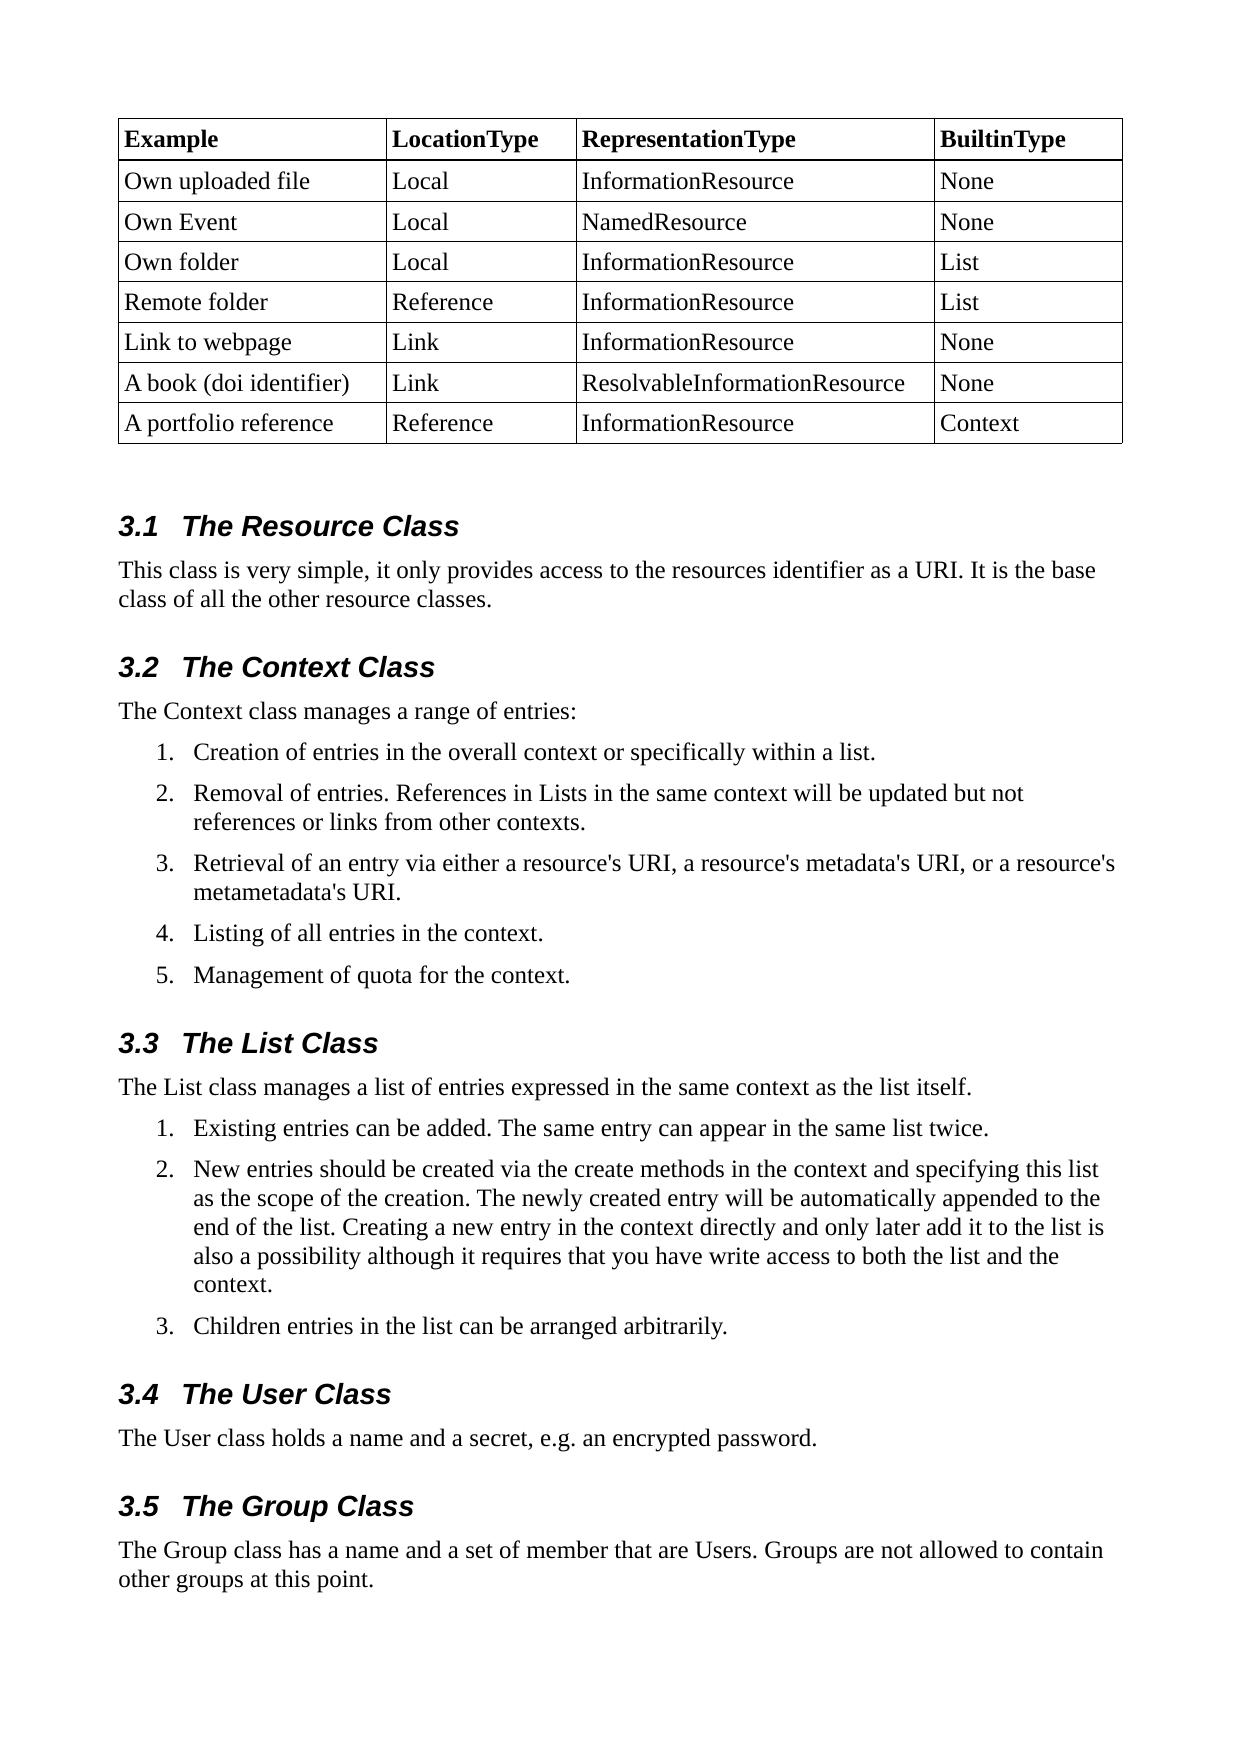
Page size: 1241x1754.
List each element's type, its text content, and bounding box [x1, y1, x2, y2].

table_cell InformationResource [577, 282, 934, 322]
table_cell None [935, 161, 1122, 201]
table_cell None [935, 202, 1122, 241]
list Creation of entries in the overall context or specifically within a list. [156, 737, 1122, 766]
table_cell Link to webpage [119, 323, 386, 362]
text The User class holds a name and a secret, e.g. an encrypted password. [118, 1423, 1122, 1452]
table_cell InformationResource [577, 242, 934, 281]
table_cell Local [387, 242, 576, 281]
table_cell InformationResource [577, 403, 934, 443]
table_cell A book (doi identifier) [119, 363, 386, 402]
table_cell List [935, 282, 1122, 322]
table_cell Reference [387, 282, 576, 322]
subtitle The Group Class [118, 1489, 1122, 1523]
table_cell Remote folder [119, 282, 386, 322]
subtitle The User Class [118, 1377, 1122, 1411]
table_cell Link [387, 363, 576, 402]
table_header BuiltinType [935, 119, 1122, 158]
table_header Example [119, 119, 386, 158]
subtitle The Context Class [118, 650, 1122, 683]
table_cell Own folder [119, 242, 386, 281]
table_cell Own uploaded file [119, 161, 386, 201]
table_cell Link [387, 323, 576, 362]
subtitle The Resource Class [118, 509, 1122, 542]
table_header LocationType [387, 119, 576, 158]
table_cell NamedResource [577, 202, 934, 241]
table_cell Context [935, 403, 1122, 443]
table_cell A portfolio reference [119, 403, 386, 443]
table_cell Local [387, 161, 576, 201]
table_cell List [935, 242, 1122, 281]
table_header RepresentationType [577, 119, 934, 158]
subtitle The List Class [118, 1026, 1122, 1059]
list Retrieval of an entry via either a resource's URI, a resource's metadata's URI, or a resource's metametadata's URI. [156, 848, 1122, 906]
table_cell None [935, 363, 1122, 402]
table_cell InformationResource [577, 161, 934, 201]
list Children entries in the list can be arranged arbitrarily. [156, 1311, 1122, 1339]
table_cell ResolvableInformationResource [577, 363, 934, 402]
list Removal of entries. References in Lists in the same context will be updated but not references or links from other contexts. [156, 778, 1122, 836]
text The Group class has a name and a set of member that are Users. Groups are not allowed to contain other groups at this point. [118, 1535, 1122, 1593]
list New entries should be created via the create methods in the context and specifying this list as the scope of the creation. The newly created entry will be automatically appended to the end of the list. Creating a new entry in the context directly and only later add it to the list is also a possibility although it requires that you have write access to both the list and the context. [156, 1154, 1122, 1298]
list Management of quota for the context. [156, 960, 1122, 988]
text The Context class manages a range of entries: [118, 696, 1122, 725]
text The List class manages a list of entries expressed in the same context as the list itself. [118, 1072, 1122, 1101]
table_cell Own Event [119, 202, 386, 241]
table_cell Local [387, 202, 576, 241]
text This class is very simple, it only provides access to the resources identifier as a URI. It is the base class of all the other resource classes. [118, 555, 1122, 612]
list Listing of all entries in the context. [156, 918, 1122, 947]
table_cell None [935, 323, 1122, 362]
table_cell InformationResource [577, 323, 934, 362]
list Existing entries can be added. The same entry can appear in the same list twice. [156, 1113, 1122, 1142]
table_cell Reference [387, 403, 576, 443]
